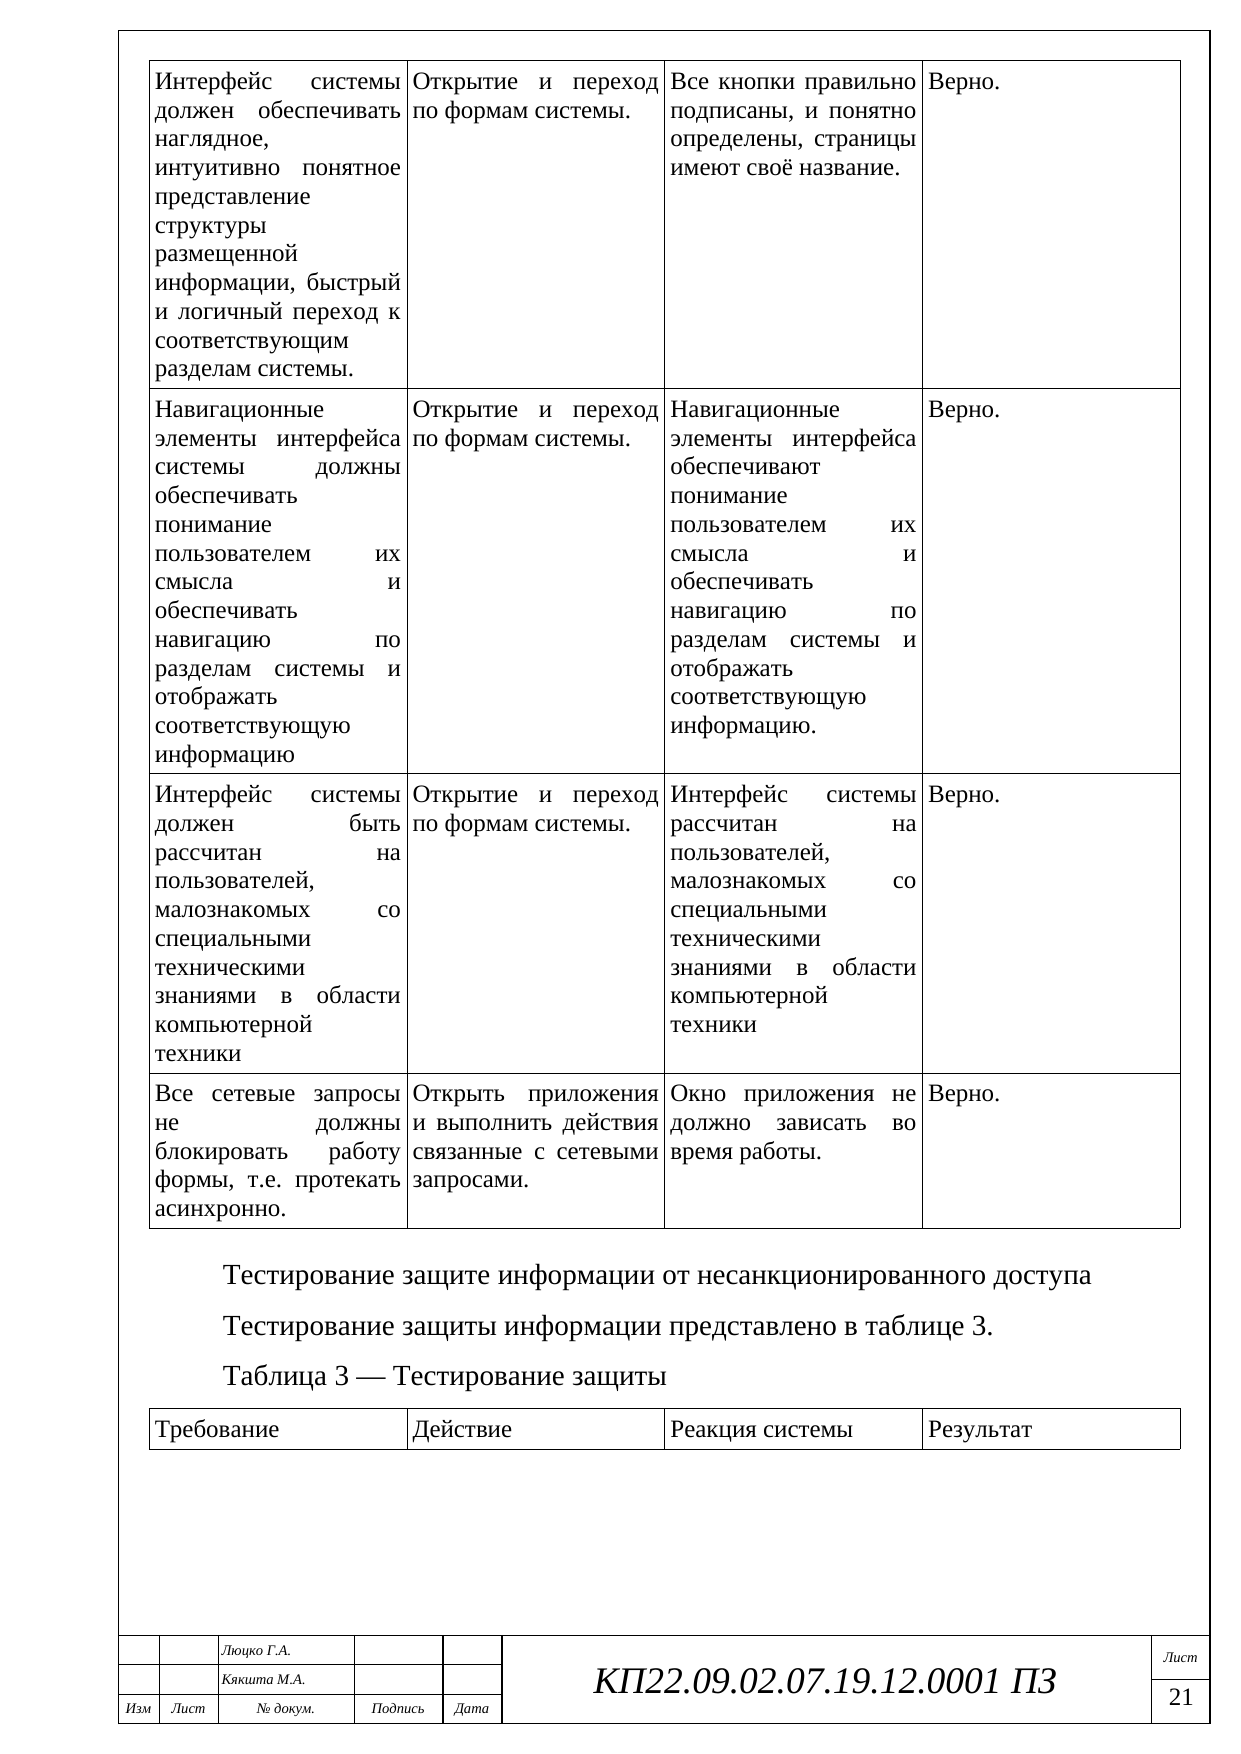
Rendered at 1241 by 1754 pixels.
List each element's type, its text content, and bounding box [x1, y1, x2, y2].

table_header Реакция системы [665, 1409, 922, 1448]
table_cell Верно. [923, 389, 1180, 773]
table_cell Открытие и переход по формам системы. [408, 61, 664, 388]
text Таблица 3 — Тестирование защиты [149, 1358, 1180, 1391]
table_cell Верно. [923, 61, 1180, 388]
table_header Действие [408, 1409, 664, 1448]
table_cell Интерфейс системы должен быть рассчитан на пользователей, малознакомых со специальными техническими знаниями в области компьютерной техники [150, 774, 407, 1072]
table_cell Интерфейс системы должен обеспечивать наглядное, интуитивно понятное представление структуры размещенной информации, быстрый и логичный переход к соответствующим разделам системы. [150, 61, 407, 388]
table_cell Открыть приложения и выполнить действия связанные с сетевыми запросами. [408, 1074, 664, 1228]
table_cell Все кнопки правильно подписаны, и понятно определены, страницы имеют своё название. [665, 61, 922, 388]
table_cell Верно. [923, 774, 1180, 1072]
table_cell Верно. [923, 1074, 1180, 1228]
subtitle Тестирование защите информации от несанкционированного доступа [223, 1257, 1180, 1291]
table_cell Окно приложения не должно зависать во время работы. [665, 1074, 922, 1228]
table_cell Открытие и переход по формам системы. [408, 389, 664, 773]
text Тестирование защиты информации представлено в таблице 3. [149, 1308, 1180, 1341]
table_cell Все сетевые запросы не должны блокировать работу формы, т.е. протекать асинхронно. [150, 1074, 407, 1228]
table_cell Навигационные элементы интерфейса обеспечивают понимание пользователем их смысла и обеспечивать навигацию по разделам системы и отображать соответствующую информацию. [665, 389, 922, 773]
table_header Требование [150, 1409, 407, 1448]
table_cell Интерфейс системы рассчитан на пользователей, малознакомых со специальными техническими знаниями в области компьютерной техники [665, 774, 922, 1072]
table_header Результат [923, 1409, 1180, 1448]
table_cell Навигационные элементы интерфейса системы должны обеспечивать понимание пользователем их смысла и обеспечивать навигацию по разделам системы и отображать соответствующую информацию [150, 389, 407, 773]
table_cell Открытие и переход по формам системы. [408, 774, 664, 1072]
